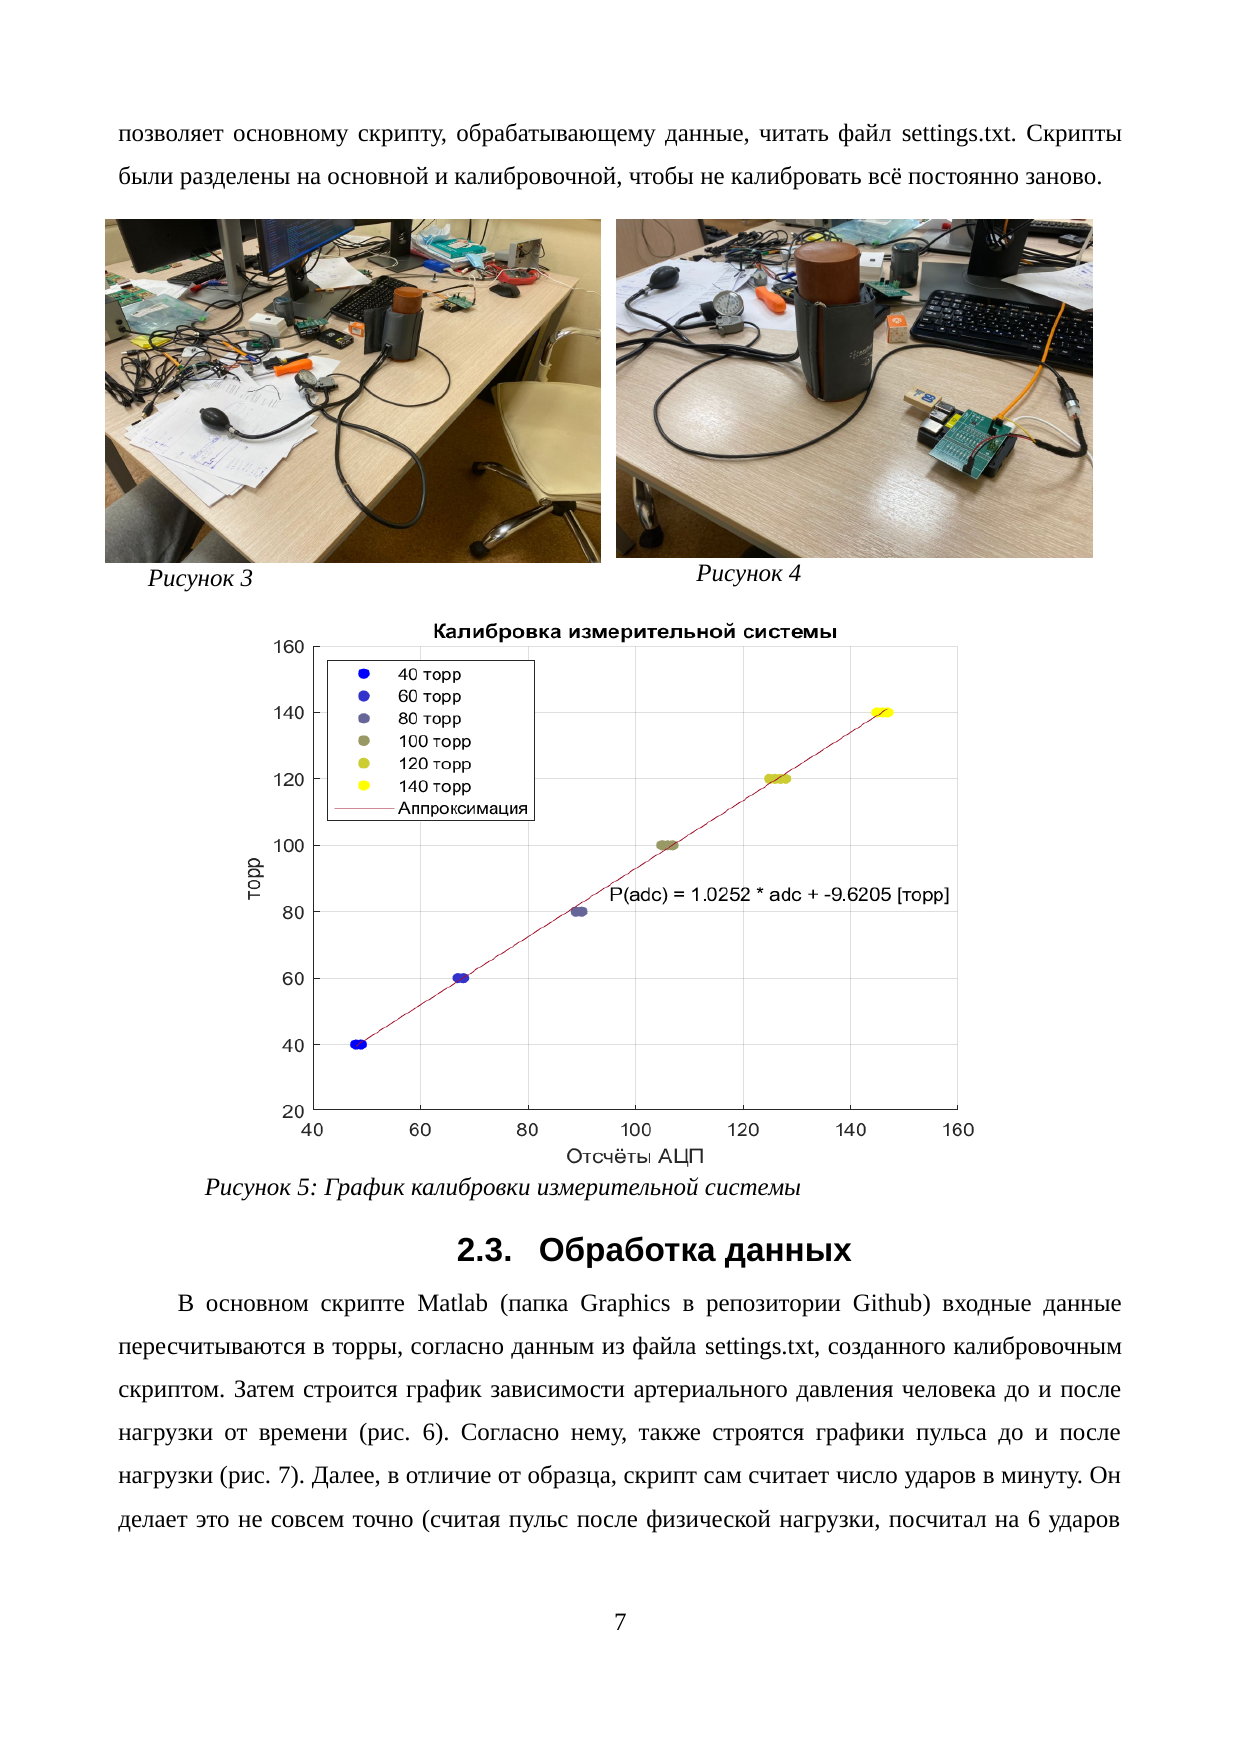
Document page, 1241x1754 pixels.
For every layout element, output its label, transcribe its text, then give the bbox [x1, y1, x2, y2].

text В основном скрипте Matlab (папка Graphics в репозитории Github) входные данные пересчитываются в торры, согласно данным из файла settings.txt, созданного калибровочным скриптом. Затем строится график зависимости артериального давления человека до и после нагрузки от времени (рис. 6). Согласно нему, также строятся графики пульса до и после нагрузки (рис. 7). Далее, в отличие от образца, скрипт сам считает число ударов в минуту. Он делает это не совсем точно (считая пульс после физической нагрузки, посчитал на 6 ударов [118, 1288, 1122, 1532]
text Рисунок 3 [148, 563, 559, 591]
subtitle Обработка данных [118, 1230, 1122, 1269]
text позволяет основному скрипту, обрабатывающему данные, читать файл settings.txt. Скрипты были разделены на основной и калибровочной, чтобы не калибровать всё постоянно заново. [118, 118, 1122, 190]
picture [204, 603, 1036, 1173]
text Рисунок 5: График калибровки измерительной системы [204, 1173, 1036, 1201]
picture [105, 219, 601, 563]
text Рисунок 4 [696, 558, 1093, 586]
picture [616, 219, 1093, 558]
